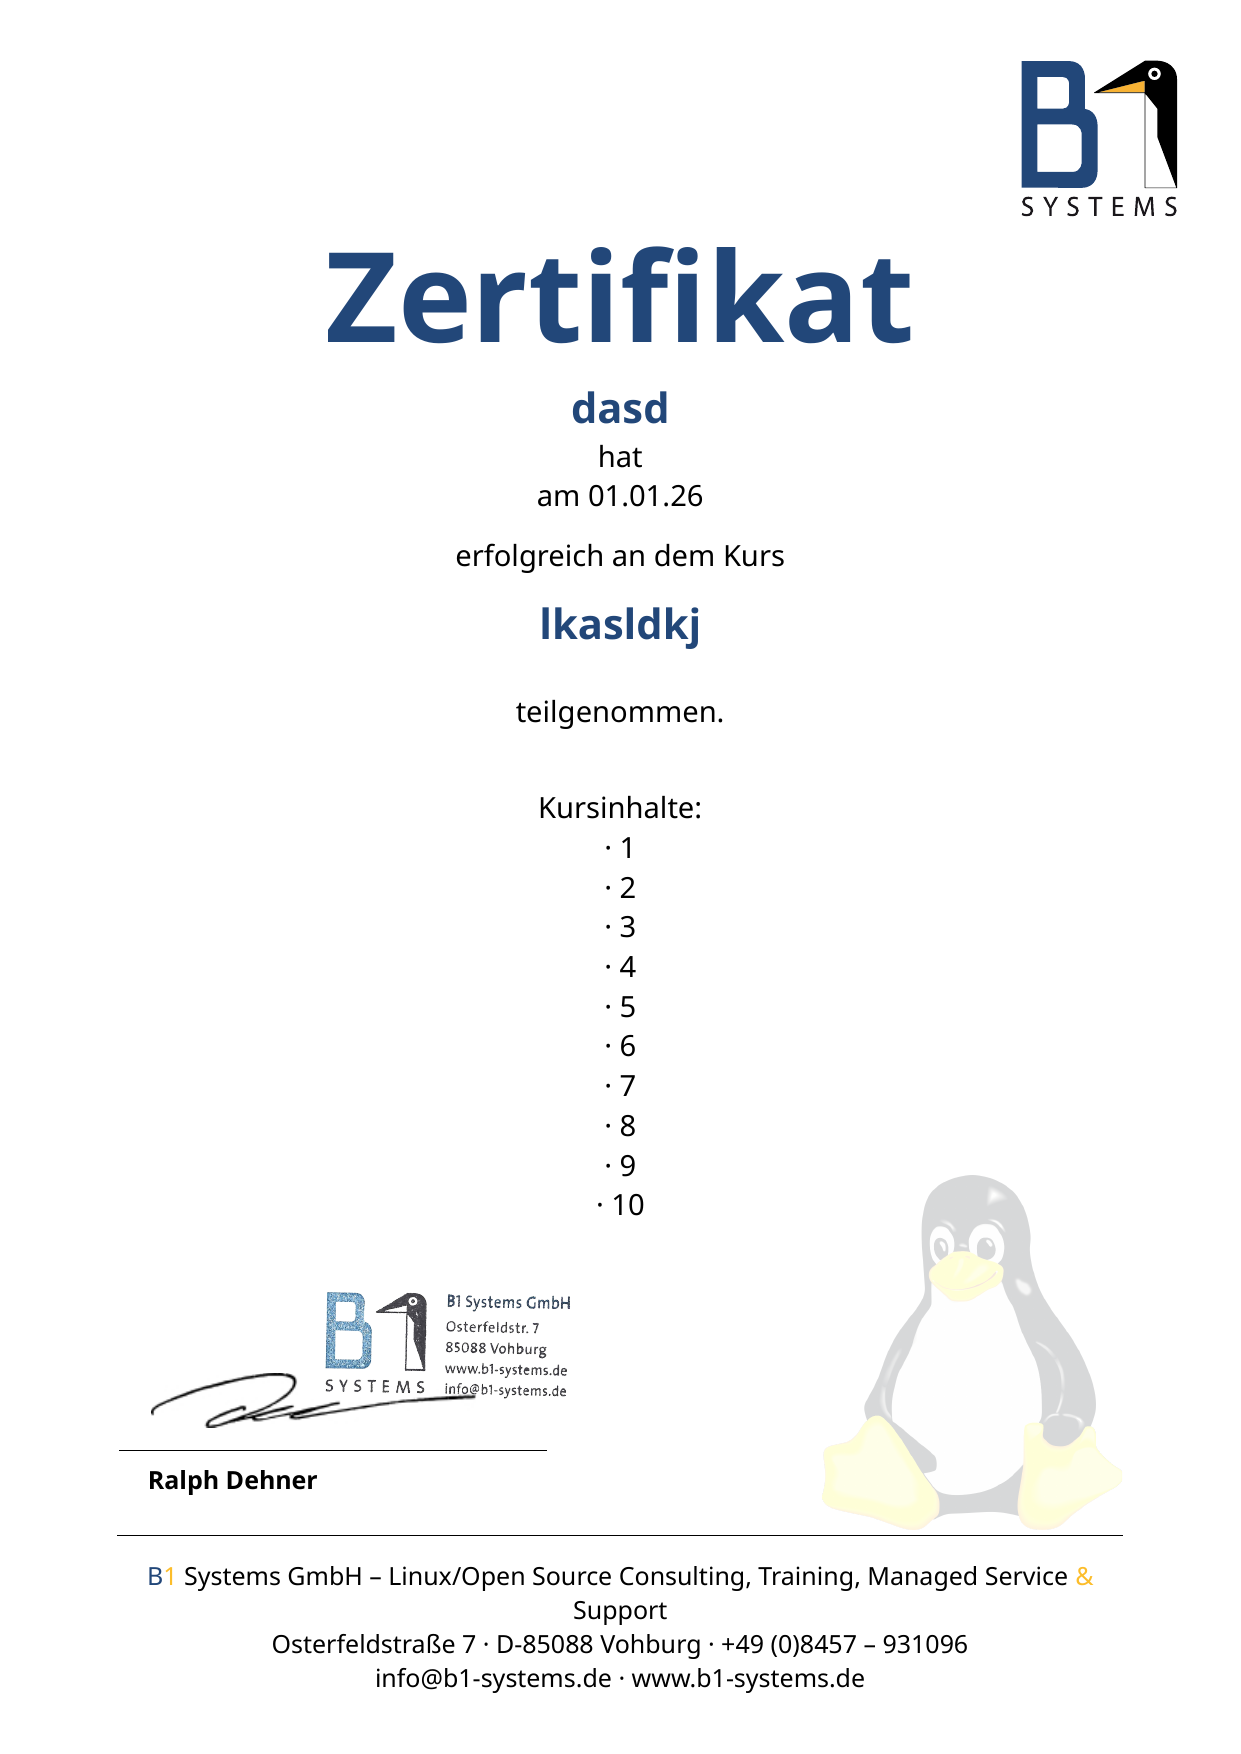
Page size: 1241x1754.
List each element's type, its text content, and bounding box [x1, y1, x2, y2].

text dasd [118, 379, 1122, 436]
text Ralph Dehner [148, 1462, 822, 1497]
text hat [118, 436, 1122, 476]
text Zertifikat [118, 209, 1122, 379]
text lkasldkj [118, 595, 1122, 651]
text teilgenommen. [118, 691, 1122, 731]
text · 1 · 2 · 3 · 4 · 5 · 6 · 7 · 8 · 9 · 10 [118, 827, 1122, 1224]
text Kursinhalte: [118, 788, 1122, 827]
text erfolgreich an dem Kurs [118, 535, 1122, 575]
picture [151, 1272, 597, 1428]
text am 01.01.26 [118, 476, 1122, 515]
